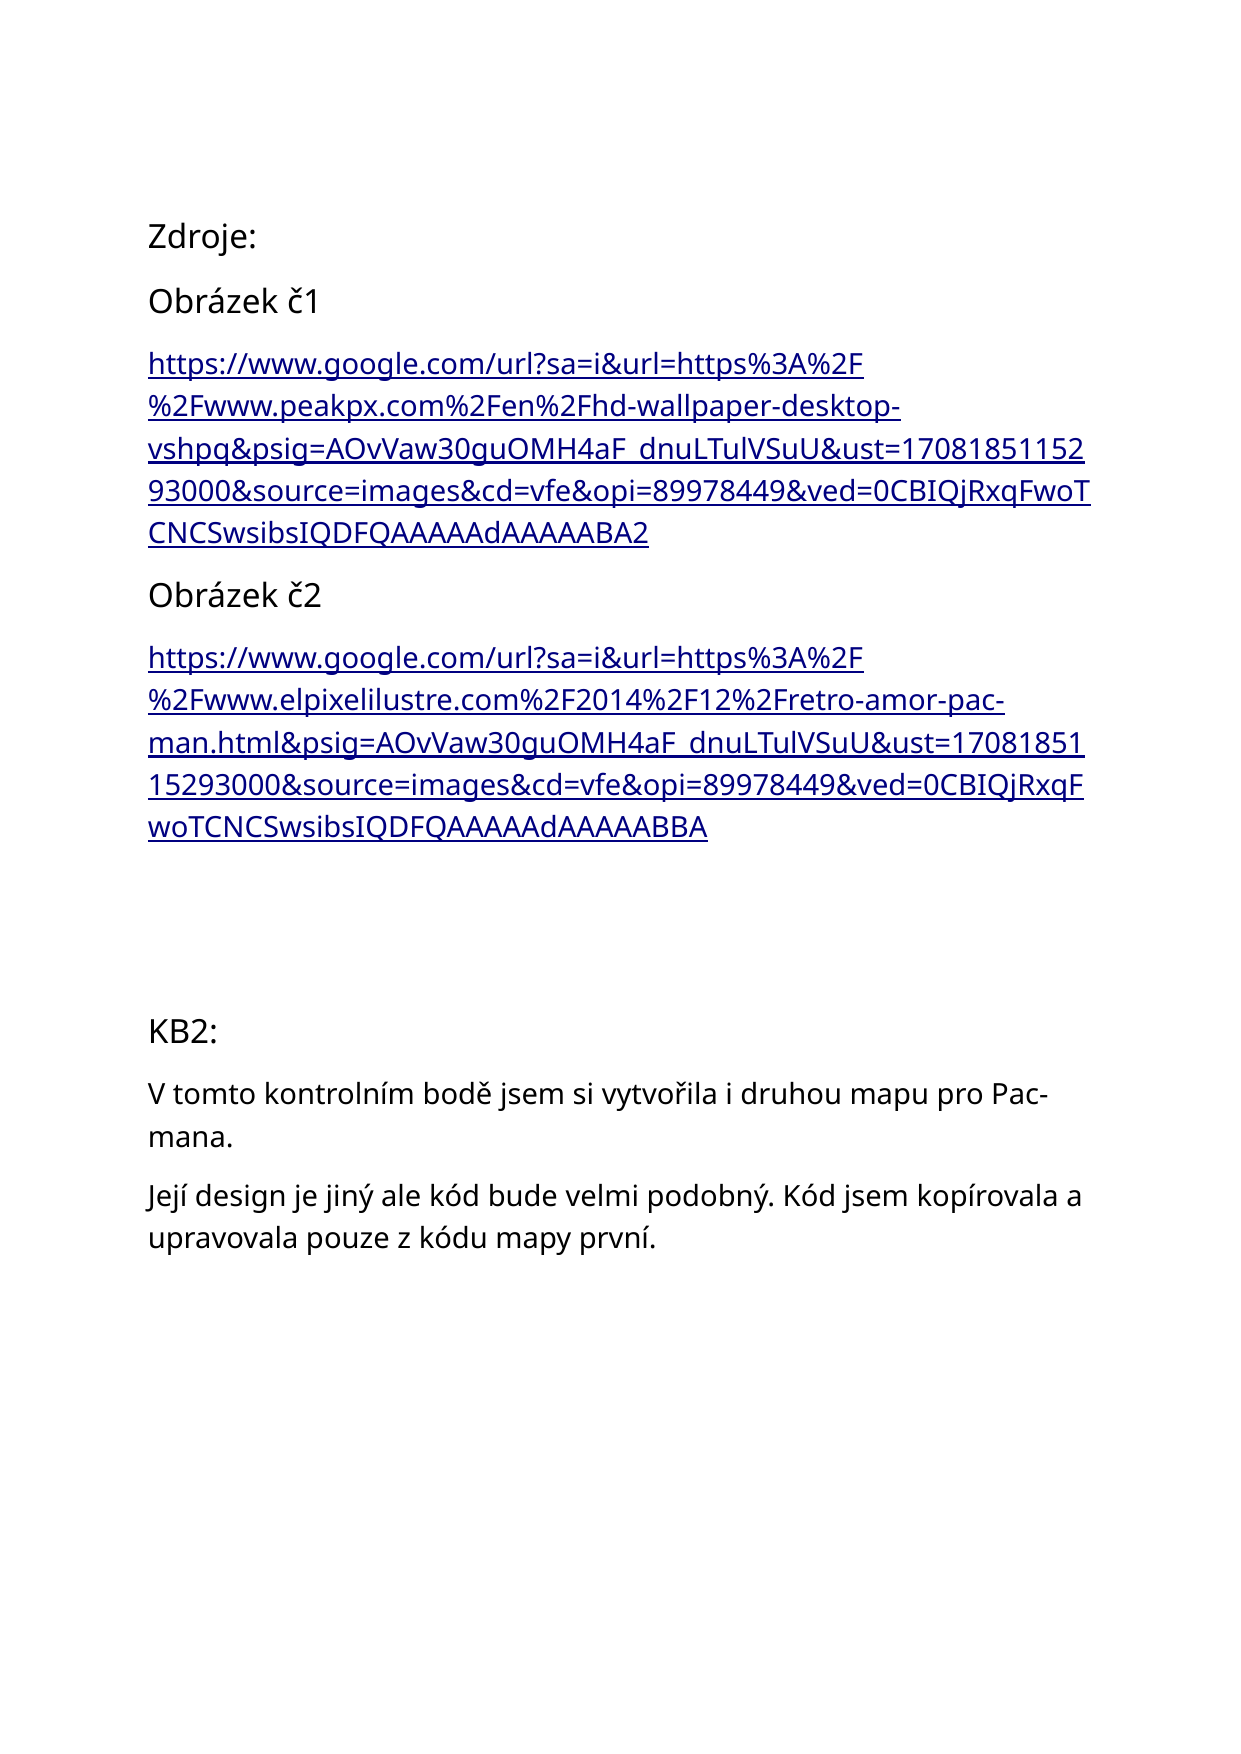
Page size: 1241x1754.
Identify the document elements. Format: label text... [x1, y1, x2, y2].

text KB2: [148, 1008, 1093, 1054]
text Obrázek č2 [148, 572, 1093, 617]
text Její design je jiný ale kód bude velmi podobný. Kód jsem kopírovala a upravovala pouze z kódu mapy první. [148, 1175, 1093, 1257]
text https://www.google.com/url?sa=i&url=https%3A%2F%2Fwww.elpixelilustre.com%2F2014%2F12%2Fretro-amor-pac-man.html&psig=AOvVaw30guOMH4aF_dnuLTulVSuU&ust=1708185115293000&source=images&cd=vfe&opi=89978449&ved=0CBIQjRxqFwoTCNCSwsibsIQDFQAAAAAdAAAAABBA [148, 637, 1093, 846]
text https://www.google.com/url?sa=i&url=https%3A%2F%2Fwww.peakpx.com%2Fen%2Fhd-wallpaper-desktop-vshpq&psig=AOvVaw30guOMH4aF_dnuLTulVSuU&ust=1708185115293000&source=images&cd=vfe&opi=89978449&ved=0CBIQjRxqFwoTCNCSwsibsIQDFQAAAAAdAAAAABA2 [148, 343, 1093, 552]
text V tomto kontrolním bodě jsem si vytvořila i druhou mapu pro Pac-mana. [148, 1073, 1093, 1156]
text Obrázek č1 [148, 278, 1093, 323]
text Zdroje: [148, 213, 1093, 258]
